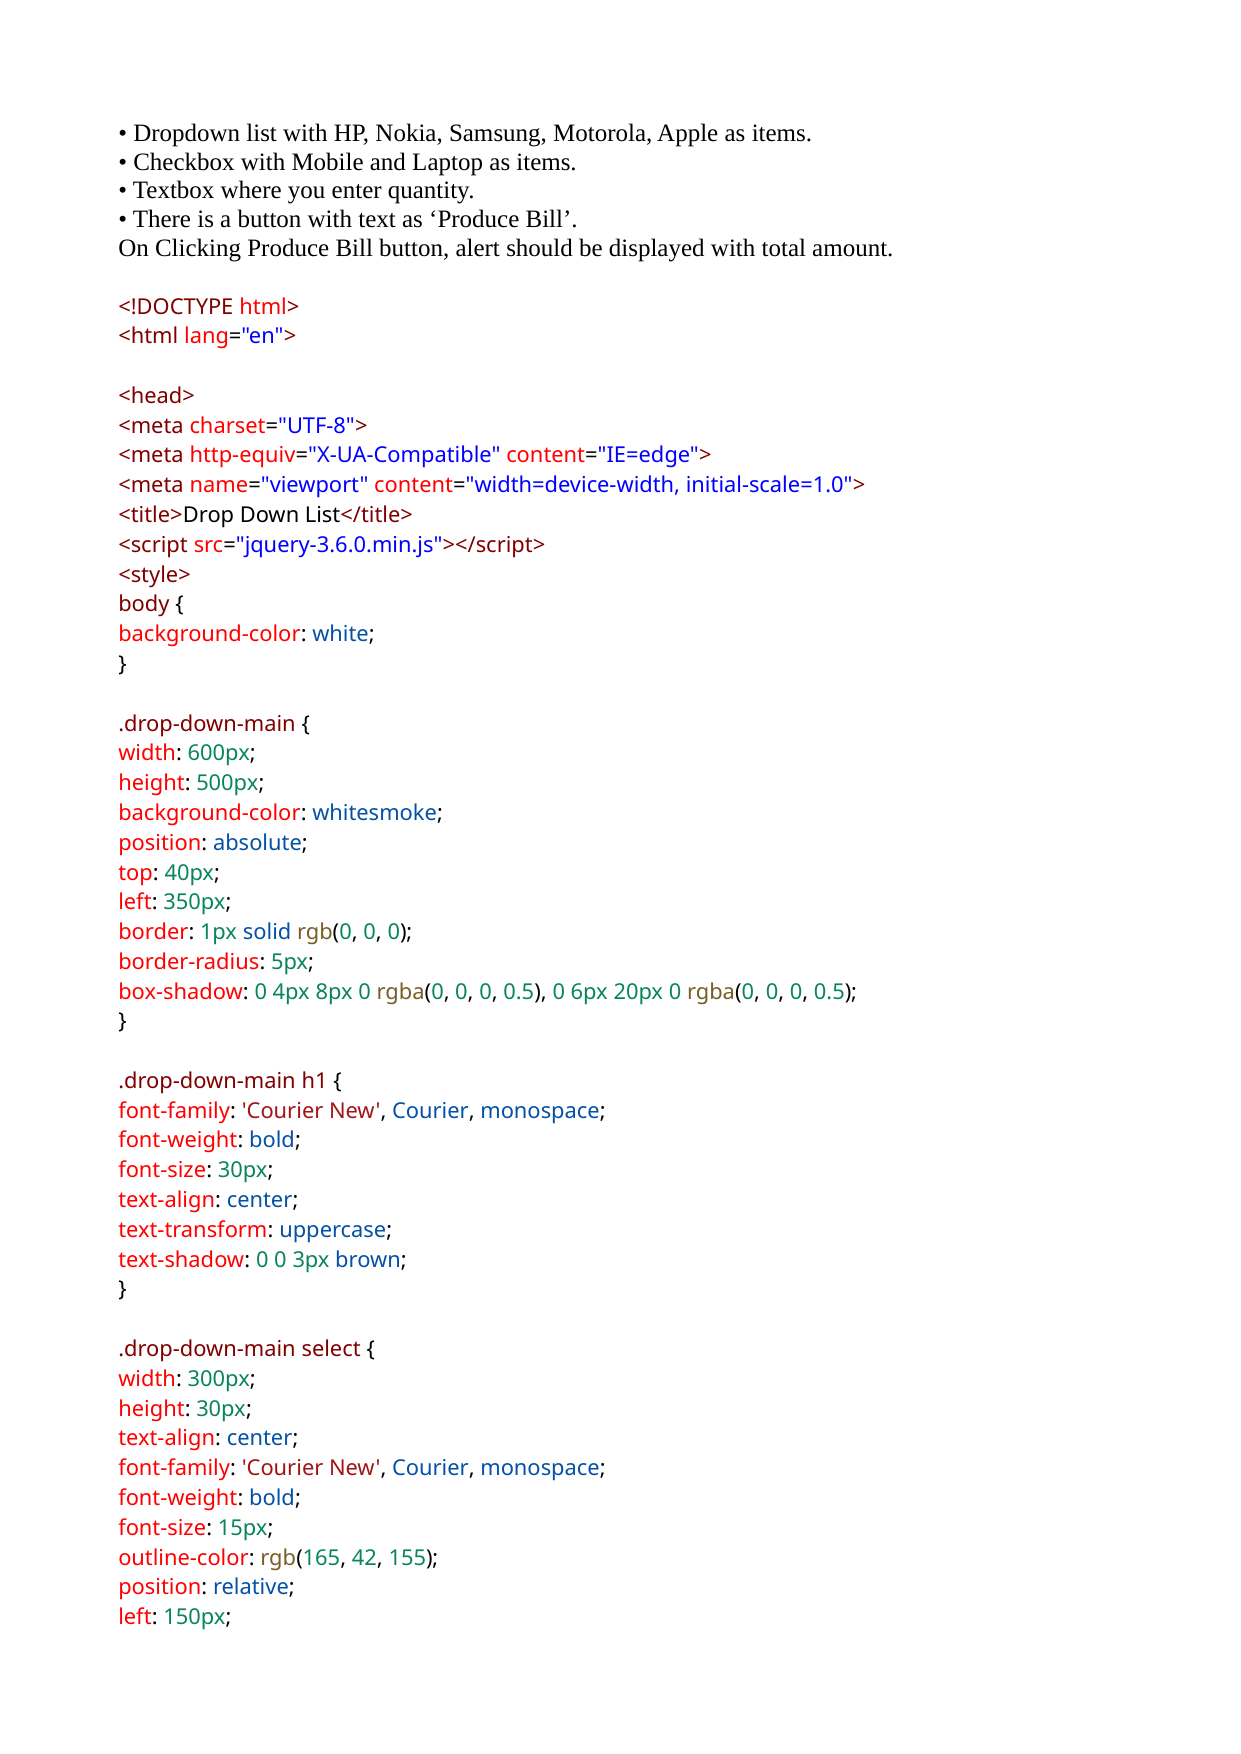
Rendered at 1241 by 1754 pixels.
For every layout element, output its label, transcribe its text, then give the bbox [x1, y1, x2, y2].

text } [118, 1005, 1122, 1035]
text <script src="jquery-3.6.0.min.js"></script> [118, 529, 1122, 559]
text background-color: white; [118, 618, 1122, 648]
text text-align: center; [118, 1184, 1122, 1214]
text outline-color: rgb(165, 42, 155); [118, 1541, 1122, 1571]
text <head> [118, 380, 1122, 410]
text <meta name="viewport" content="width=device-width, initial-scale=1.0"> [118, 469, 1122, 499]
text font-size: 30px; [118, 1154, 1122, 1184]
text text-transform: uppercase; [118, 1214, 1122, 1244]
text text-shadow: 0 0 3px brown; [118, 1244, 1122, 1273]
text <meta http-equiv="X-UA-Compatible" content="IE=edge"> [118, 439, 1122, 469]
text left: 150px; [118, 1601, 1122, 1631]
text font-size: 15px; [118, 1512, 1122, 1541]
text } [118, 1273, 1122, 1303]
text <meta charset="UTF-8"> [118, 410, 1122, 439]
text top: 40px; [118, 856, 1122, 886]
text <style> [118, 559, 1122, 588]
text border: 1px solid rgb(0, 0, 0); [118, 916, 1122, 946]
text font-weight: bold; [118, 1482, 1122, 1512]
text } [118, 648, 1122, 678]
text body { [118, 588, 1122, 618]
text .drop-down-main select { [118, 1333, 1122, 1363]
text width: 300px; [118, 1363, 1122, 1392]
text • Checkbox with Mobile and Laptop as items. [118, 147, 1122, 176]
text text-align: center; [118, 1422, 1122, 1452]
text position: relative; [118, 1571, 1122, 1601]
text font-family: 'Courier New', Courier, monospace; [118, 1452, 1122, 1482]
text border-radius: 5px; [118, 946, 1122, 976]
text font-weight: bold; [118, 1124, 1122, 1154]
text height: 500px; [118, 767, 1122, 797]
text <title>Drop Down List</title> [118, 499, 1122, 529]
text font-family: 'Courier New', Courier, monospace; [118, 1095, 1122, 1124]
text box-shadow: 0 4px 8px 0 rgba(0, 0, 0, 0.5), 0 6px 20px 0 rgba(0, 0, 0, 0.5); [118, 976, 1122, 1005]
text .drop-down-main { [118, 707, 1122, 737]
text width: 600px; [118, 737, 1122, 767]
text height: 30px; [118, 1392, 1122, 1422]
text background-color: whitesmoke; [118, 797, 1122, 827]
text • There is a button with text as ‘Produce Bill’. [118, 204, 1122, 233]
text left: 350px; [118, 886, 1122, 916]
text .drop-down-main h1 { [118, 1065, 1122, 1095]
text <html lang="en"> [118, 320, 1122, 350]
text • Dropdown list with HP, Nokia, Samsung, Motorola, Apple as items. [118, 118, 1122, 147]
text <!DOCTYPE html> [118, 291, 1122, 320]
text On Clicking Produce Bill button, alert should be displayed with total amount. [118, 233, 1122, 262]
text • Textbox where you enter quantity. [118, 176, 1122, 204]
text position: absolute; [118, 827, 1122, 856]
